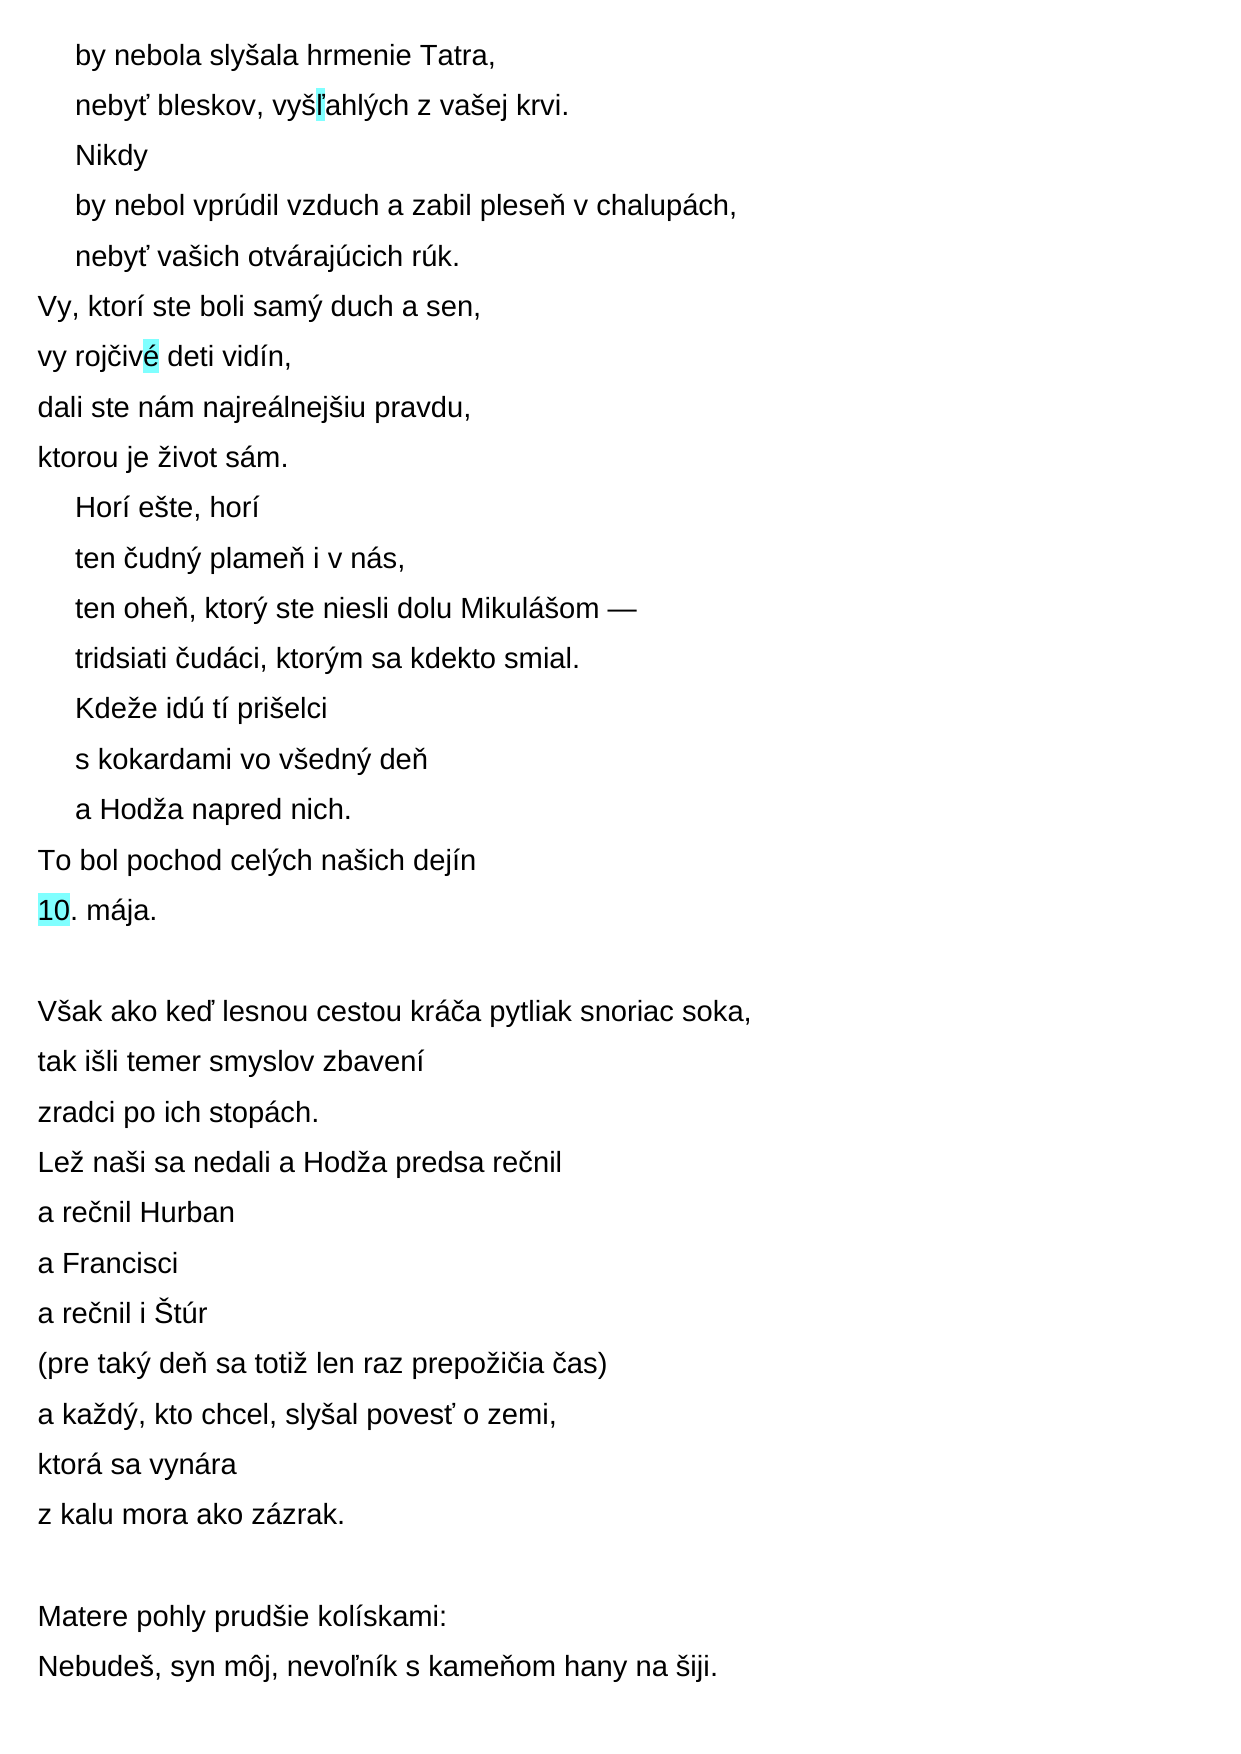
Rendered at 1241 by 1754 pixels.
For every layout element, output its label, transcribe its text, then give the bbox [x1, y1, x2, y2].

text s kokardami vo všedný deň [37, 742, 1130, 775]
text a Francisci [37, 1246, 1130, 1279]
text Horí ešte, horí [37, 490, 1130, 524]
text ten oheň, ktorý ste niesli dolu Mikulášom — [37, 591, 1130, 624]
text Nikdy [37, 138, 1130, 172]
text (pre taký deň sa totiž len raz prepožičia čas) [37, 1346, 1130, 1380]
text 10. mája. [37, 893, 1130, 926]
text To bol pochod celých našich dejín [37, 842, 1130, 876]
text nebyť vašich otvárajúcich rúk. [37, 239, 1130, 272]
text vy rojčivé deti vidín, [37, 339, 1130, 373]
text tak išli temer smyslov zbavení [37, 1044, 1130, 1078]
text dali ste nám najreálnejšiu pravdu, [37, 390, 1130, 423]
text zradci po ich stopách. [37, 1095, 1130, 1128]
text Kdeže idú tí prišelci [37, 692, 1130, 725]
text a každý, kto chcel, slyšal povesť o zemi, [37, 1397, 1130, 1430]
text by nebol vprúdil vzduch a zabil pleseň v chalupách, [37, 188, 1130, 222]
text ten čudný plameň i v nás, [37, 541, 1130, 574]
text nebyť bleskov, vyšľahlých z vašej krvi. [37, 88, 1130, 121]
text by nebola slyšala hrmenie Tatra, [37, 37, 1130, 71]
text Vy, ktorí ste boli samý duch a sen, [37, 289, 1130, 323]
text Nebudeš, syn môj, nevoľník s kameňom hany na šiji. [37, 1649, 1130, 1682]
text Lež naši sa nedali a Hodža predsa rečnil [37, 1145, 1130, 1179]
text ktorá sa vynára [37, 1447, 1130, 1481]
text a Hodža napred nich. [37, 792, 1130, 826]
text z kalu mora ako zázrak. [37, 1497, 1130, 1531]
text ktorou je život sám. [37, 440, 1130, 473]
text a rečnil Hurban [37, 1195, 1130, 1229]
text a rečnil i Štúr [37, 1296, 1130, 1329]
text Matere pohly prudšie kolískami: [37, 1599, 1130, 1632]
text tridsiati čudáci, ktorým sa kdekto smial. [37, 641, 1130, 675]
text Však ako keď lesnou cestou kráča pytliak snoriac soka, [37, 994, 1130, 1028]
